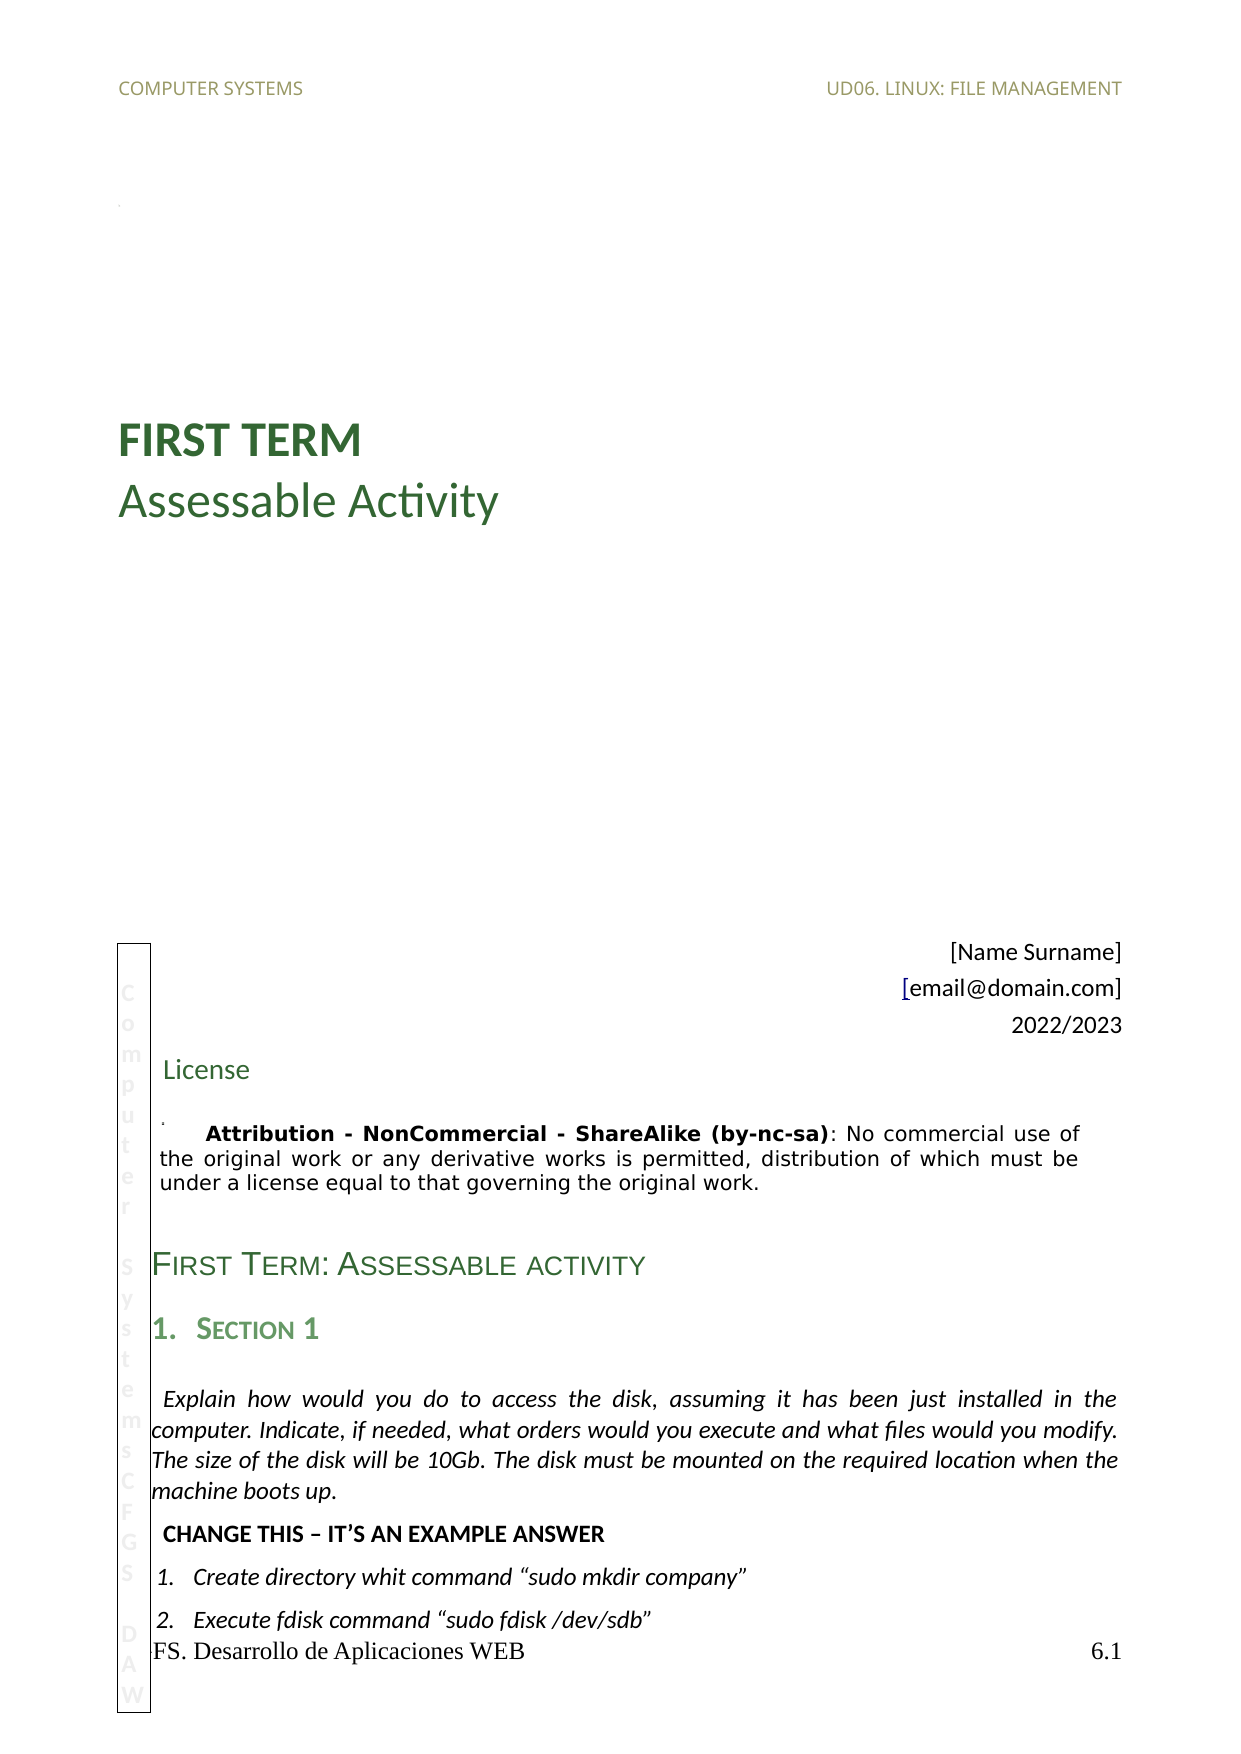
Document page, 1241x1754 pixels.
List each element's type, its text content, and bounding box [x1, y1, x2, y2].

list Create directory whit command “sudo mkdir company” [156, 1561, 1122, 1592]
text Attribution - NonCommercial - ShareAlike (by-nc-sa): No commercial use of the original work or any derivative works is permitted, distribution of which must be under a license equal to that governing the original work. [159, 1122, 1080, 1195]
text CHANGE THIS – IT’S AN EXAMPLE ANSWER [151, 1518, 1122, 1549]
list Execute fdisk command “sudo fdisk /dev/sdb” [156, 1604, 1122, 1634]
text Explain how would you do to access the disk, assuming it has been just installed in the computer. Indicate, if needed, what orders would you execute and what files would you modify. The size of the disk will be 10Gb. The disk must be mounted on the required location when the machine boots up. [151, 1384, 1122, 1506]
text Assessable Activity [118, 469, 1122, 530]
text [Name Surname] [231, 936, 1122, 967]
text License [151, 1051, 1122, 1087]
text [email@domain.com] [231, 973, 1122, 1003]
text First term [118, 408, 1122, 469]
text First Term: Assessable activity [151, 1244, 1122, 1282]
subtitle Section 1 [151, 1307, 1122, 1348]
text 2022/2023 [151, 1009, 1122, 1039]
